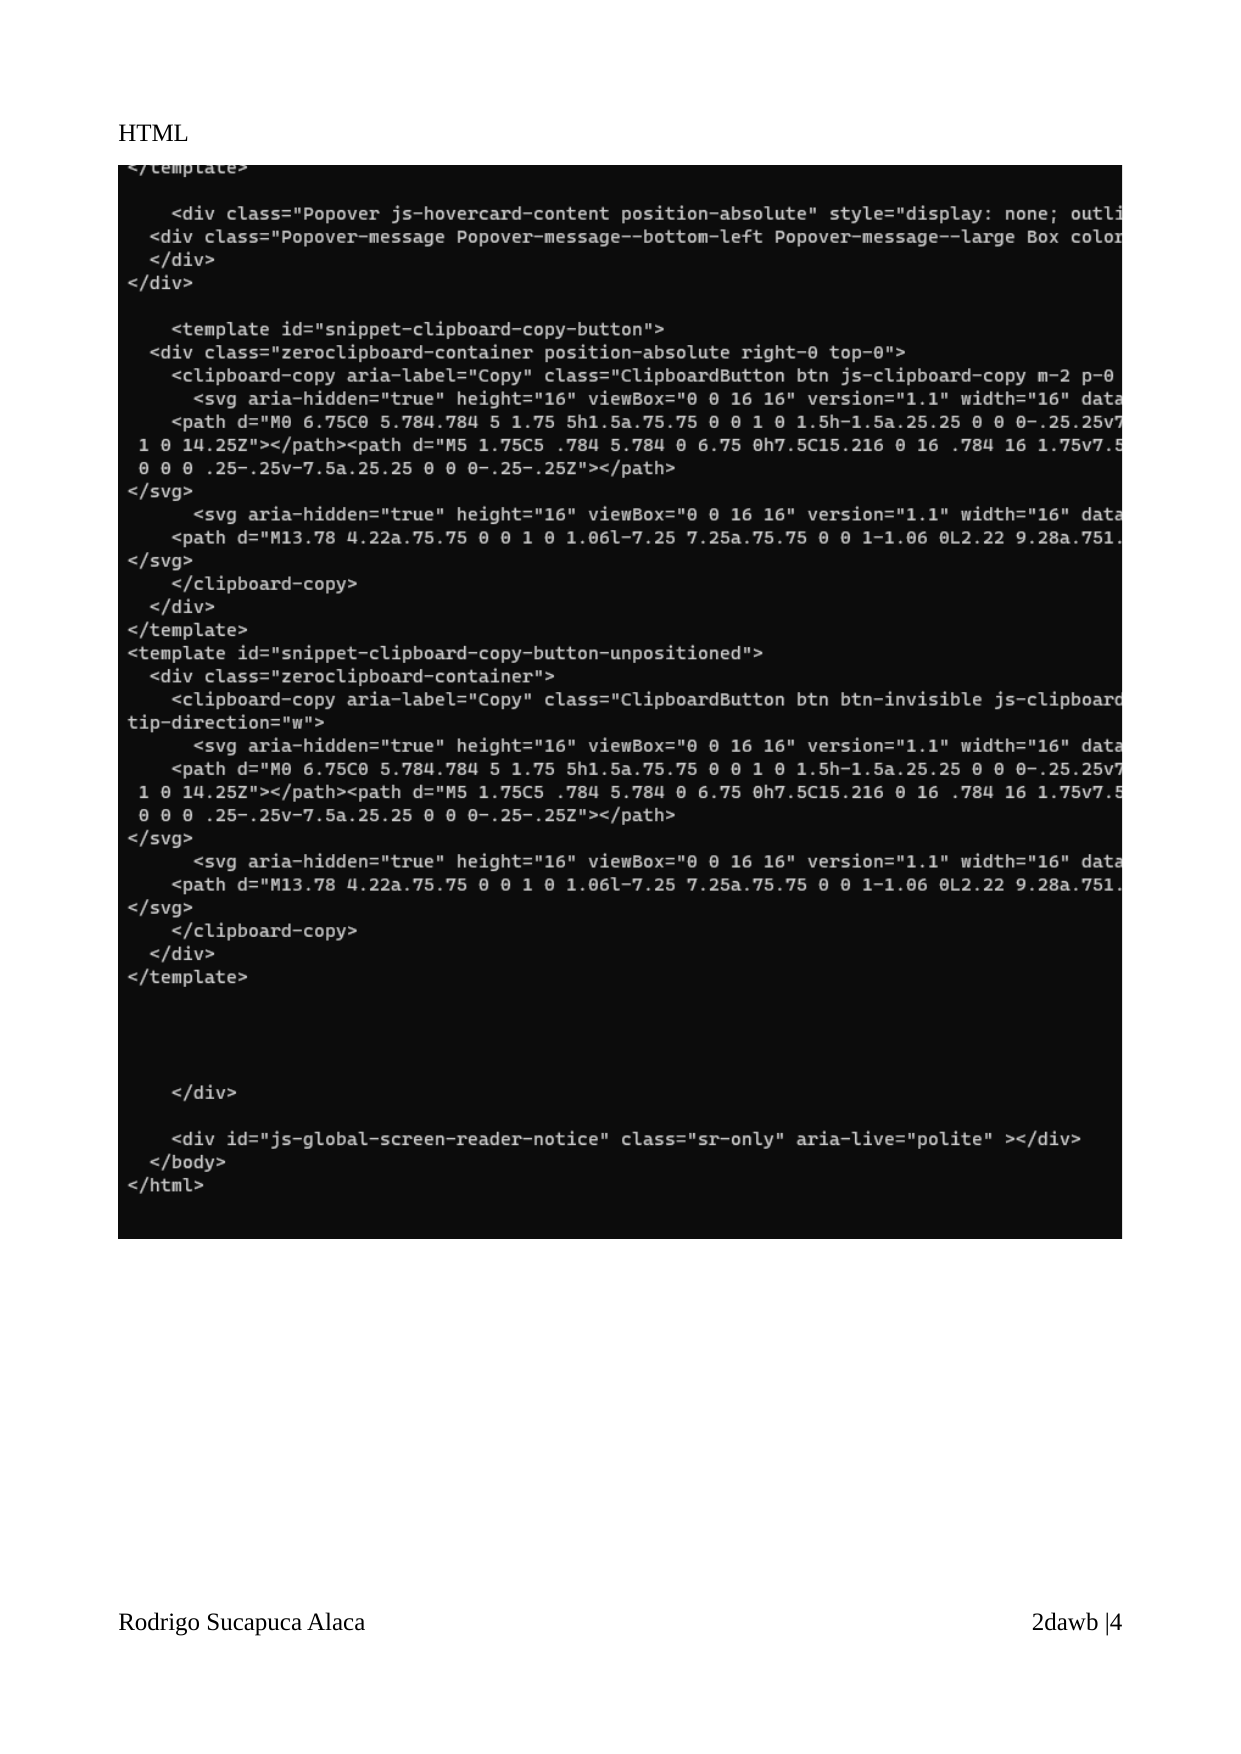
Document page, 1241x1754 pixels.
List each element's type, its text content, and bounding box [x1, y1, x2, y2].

picture [118, 165, 1123, 1239]
text HTML [118, 118, 1122, 147]
